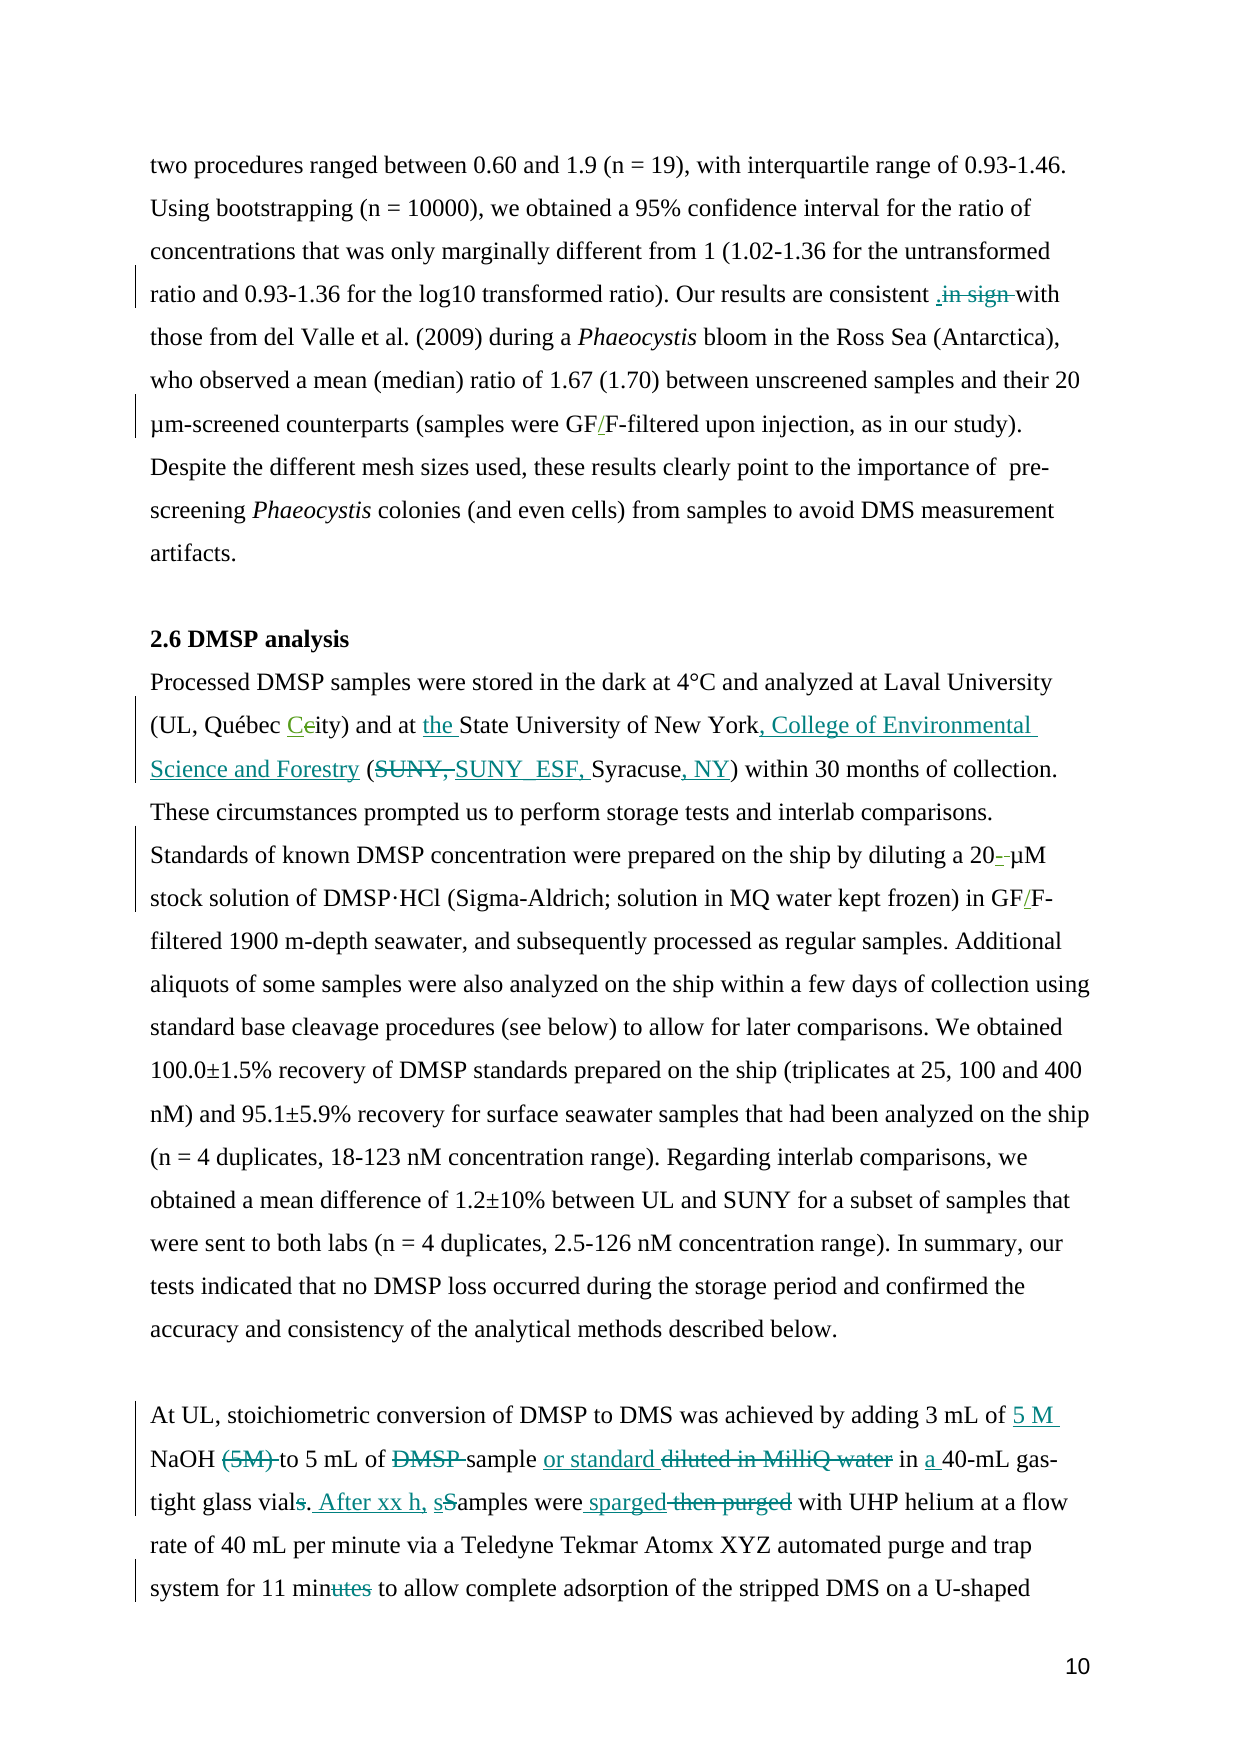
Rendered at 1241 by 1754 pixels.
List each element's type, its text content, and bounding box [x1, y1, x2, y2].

text two procedures ranged between 0.60 and 1.9 (n = 19), with interquartile range of 0.93-1.46. Using bootstrapping (n = 10000), we obtained a 95% confidence interval for the ratio of concentrations that was only marginally different from 1 (1.02-1.36 for the untransformed ratio and 0.93-1.36 for the log10 transformed ratio). Our results are consistent .with those from del Valle et al. (2009) during a Phaeocystis bloom in the Ross Sea (Antarctica), who observed a mean (median) ratio of 1.67 (1.70) between unscreened samples and their 20 µm-screened counterparts (samples were GF/F-filtered upon injection, as in our study). Despite the different mesh sizes used, these results clearly point to the importance of pre-screening Phaeocystis colonies (and even cells) from samples to avoid DMS measurement artifacts. [150, 150, 1090, 567]
text 2.6 DMSP analysis [150, 624, 1090, 653]
text Processed DMSP samples were stored in the dark at 4°C and analyzed at Laval University (UL, Québec City) and at the State University of New York, College of Environmental Science and Forestry (SUNY_ESF, Syracuse, NY) within 30 months of collection. These circumstances prompted us to perform storage tests and interlab comparisons. Standards of known DMSP concentration were prepared on the ship by diluting a 20-µM stock solution of DMSP·HCl (Sigma-Aldrich; solution in MQ water kept frozen) in GF/F-filtered 1900 m-depth seawater, and subsequently processed as regular samples. Additional aliquots of some samples were also analyzed on the ship within a few days of collection using standard base cleavage procedures (see below) to allow for later comparisons. We obtained 100.0±1.5% recovery of DMSP standards prepared on the ship (triplicates at 25, 100 and 400 nM) and 95.1±5.9% recovery for surface seawater samples that had been analyzed on the ship (n = 4 duplicates, 18-123 nM concentration range). Regarding interlab comparisons, we obtained a mean difference of 1.2±10% between UL and SUNY for a subset of samples that were sent to both labs (n = 4 duplicates, 2.5-126 nM concentration range). In summary, our tests indicated that no DMSP loss occurred during the storage period and confirmed the accuracy and consistency of the analytical methods described below. [150, 667, 1090, 1343]
text At UL, stoichiometric conversion of DMSP to DMS was achieved by adding 3 mL of 5 M NaOH to 5 mL of sample or standard in a 40-mL gas-tight glass vial. After xx h, samples were sparged with UHP helium at a flow rate of 40 mL per minute via a Teledyne Tekmar Atomx XYZ automated purge and trap system for 11 min to allow complete adsorption of the stripped DMS on a U-shaped proprietary trap. Following full extraction of DMS, the U-shaped trap was heated to 250ºC to allow elution of the gas onto a Gas Chromatograph (GC, model Intuvo 9000, Agilent, oven: 60ºC, capillary column: DB-5ms, 30 m x 250 µm x 0.25 µm, He: 1.0 mL min-1) at a flow rate of 300 mL min-1. After chromatographic separation, the GC effluent was carried through to a Mass Spectrometer (MS, model 5977B, Agilent), where the peak area of ionized DMS (m/z = 62) was determined with the MassHunter workstation software and converted to concentration against a 7-point calibration of a diluted DMSP standard solution (Research Plus Inc. 100 nM DMSP solution acidified with 10% H2SO4 and diluted with MQ water). Calibrations were performed on a weekly basis with an average R2 regression coefficient of 0.99. The mean standard error of the internal standard was on average of 0.21 nmol L-1. The working detection limit of the instrument was 1.1 nM and was calculated as the addition of the mean blank concentration and 3 times its standard deviation. [150, 1401, 1090, 1602]
